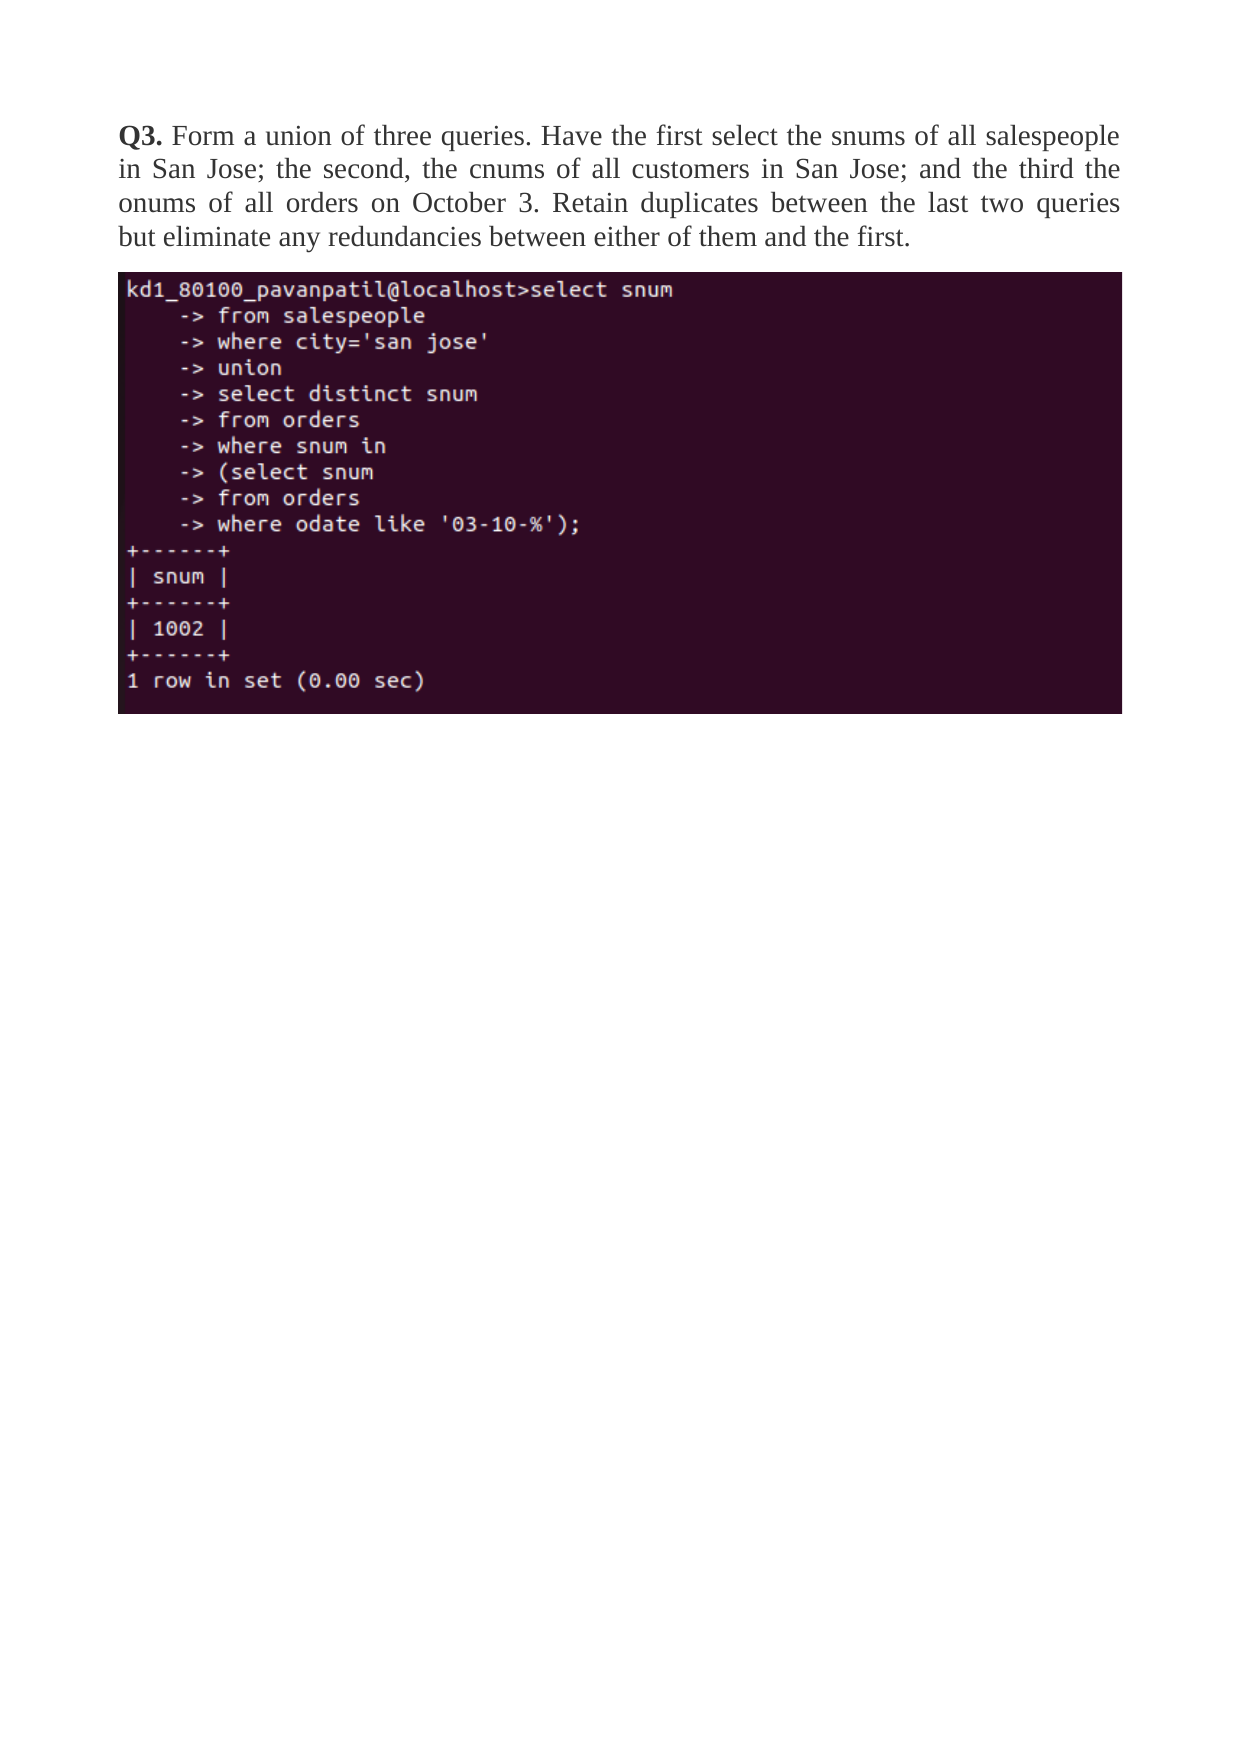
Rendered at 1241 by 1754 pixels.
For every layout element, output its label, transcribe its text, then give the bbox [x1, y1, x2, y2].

text Q3. Form a union of three queries. Have the first select the snums of all salespeople in San Jose; the second, the cnums of all customers in San Jose; and the third the onums of all orders on October 3. Retain duplicates between the last two queries but eliminate any redundancies between either of them and the first. [118, 118, 1122, 252]
picture [118, 272, 1123, 714]
